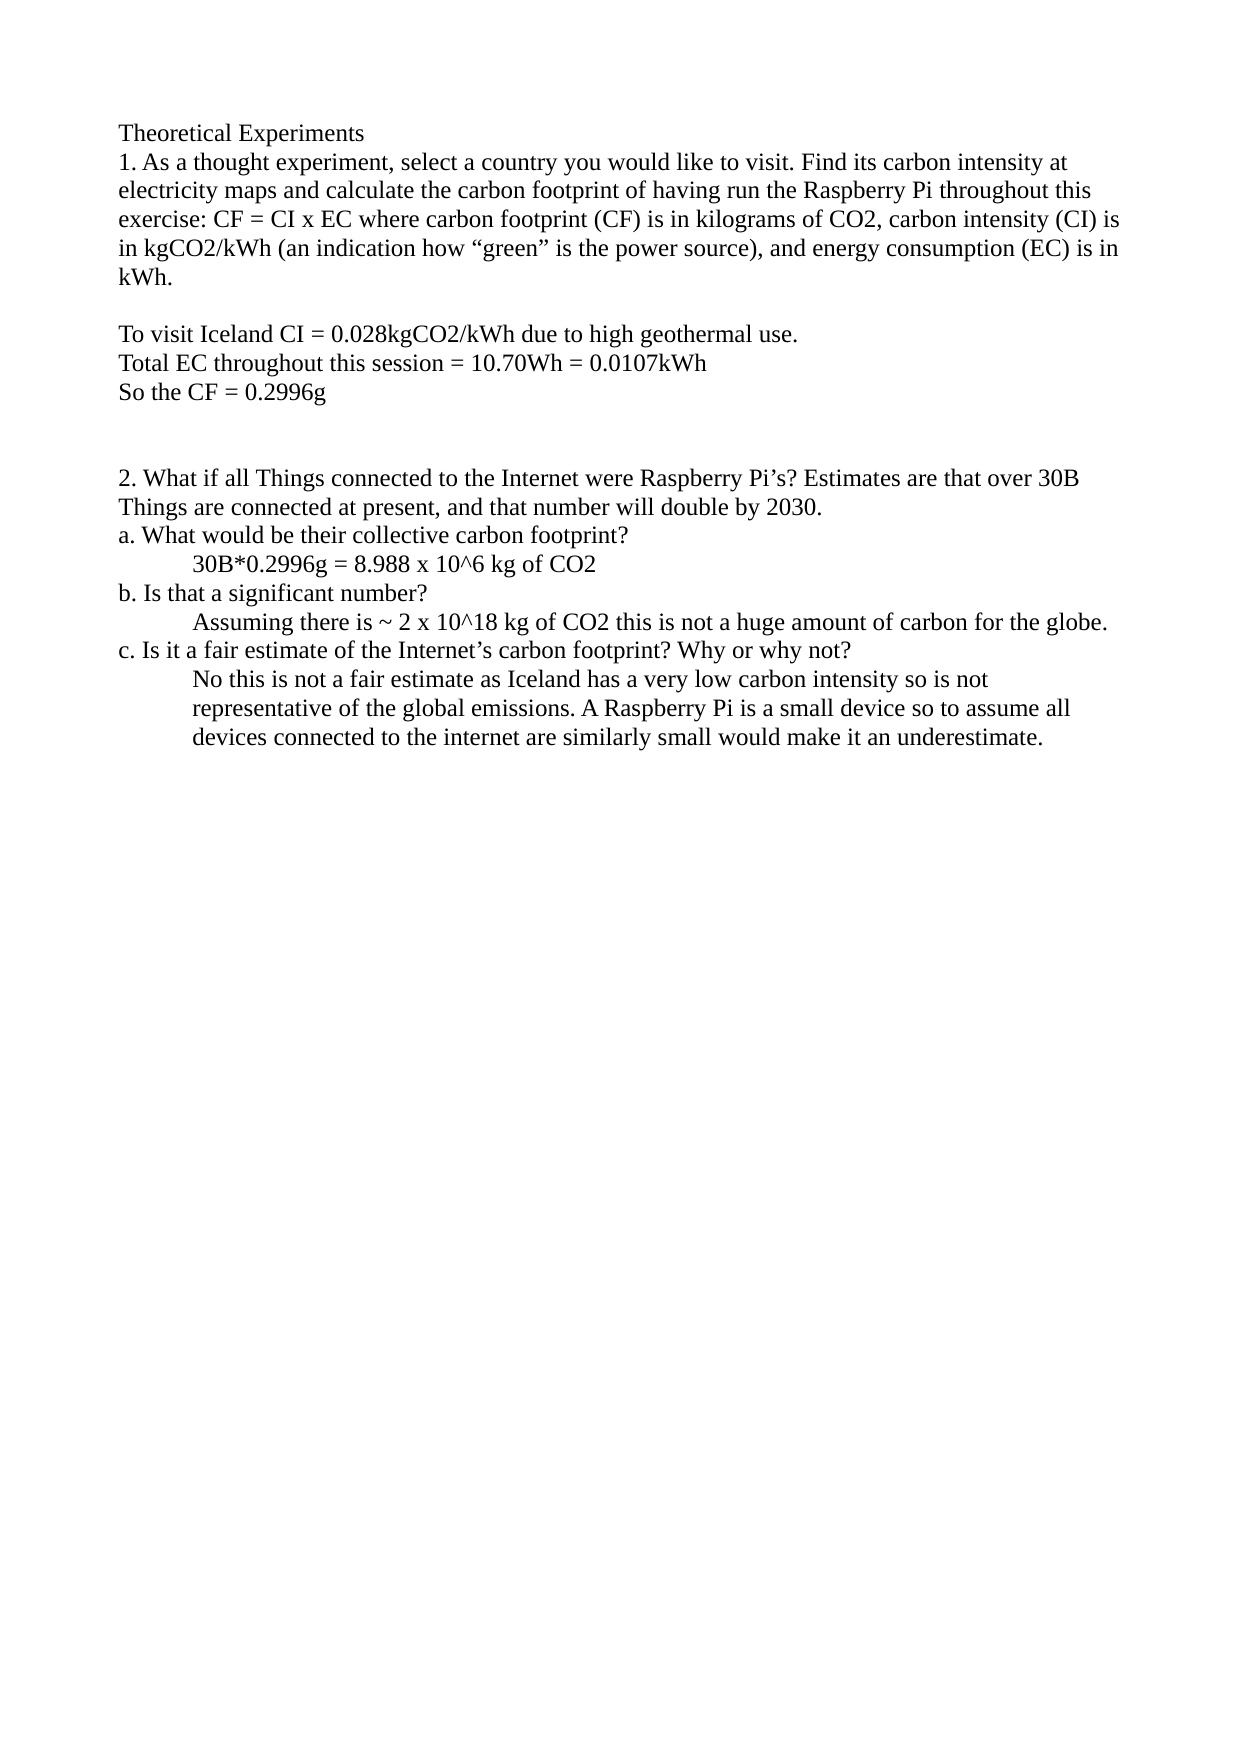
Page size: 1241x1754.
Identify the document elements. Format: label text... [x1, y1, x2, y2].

text 30B*0.2996g = 8.988 x 10^6 kg of CO2 b. Is that a significant number? Assuming there is ~ 2 x 10^18 kg of CO2 this is not a huge amount of carbon for the globe. [118, 549, 1122, 636]
text Total EC throughout this session = 10.70Wh = 0.0107kWh [118, 348, 1122, 377]
text To visit Iceland CI = 0.028kgCO2/kWh due to high geothermal use. [118, 319, 1122, 348]
text No this is not a fair estimate as Iceland has a very low carbon intensity so is not representative of the global emissions. A Raspberry Pi is a small device so to assume all devices connected to the internet are similarly small would make it an underestimate. [118, 664, 1122, 751]
text So the CF = 0.2996g [118, 377, 1122, 406]
text 1. As a thought experiment, select a country you would like to visit. Find its carbon intensity at electricity maps and calculate the carbon footprint of having run the Raspberry Pi throughout this exercise: CF = CI x EC where carbon footprint (CF) is in kilograms of CO2, carbon intensity (CI) is in kgCO2/kWh (an indication how “green” is the power source), and energy consumption (EC) is in kWh. [118, 147, 1122, 291]
text Theoretical Experiments [118, 118, 1122, 147]
text 2. What if all Things connected to the Internet were Raspberry Pi’s? Estimates are that over 30B Things are connected at present, and that number will double by 2030. a. What would be their collective carbon footprint? [118, 463, 1122, 549]
text c. Is it a fair estimate of the Internet’s carbon footprint? Why or why not? [118, 636, 1122, 664]
